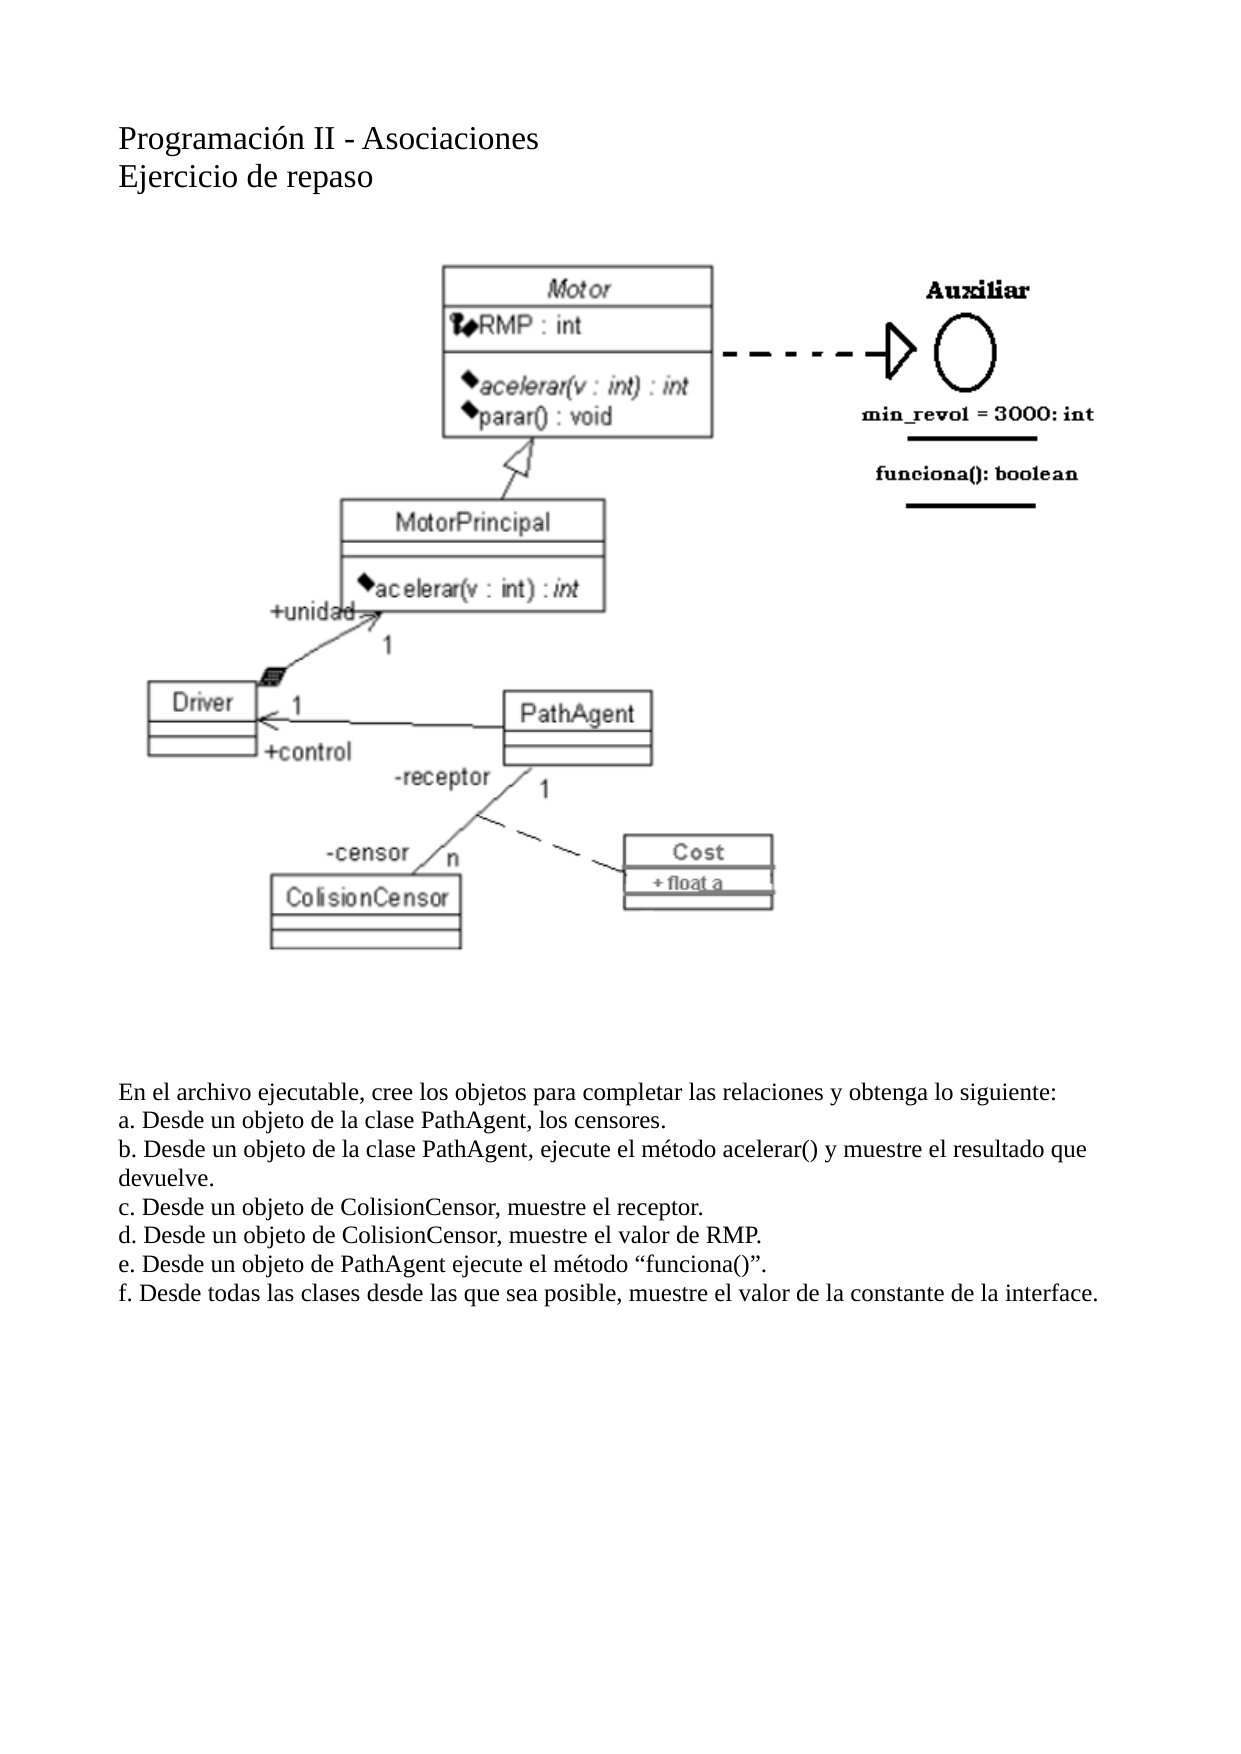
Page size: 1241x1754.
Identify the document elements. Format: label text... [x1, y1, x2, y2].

text d. Desde un objeto de ColisionCensor, muestre el valor de RMP. [118, 1220, 1122, 1249]
text b. Desde un objeto de la clase PathAgent, ejecute el método acelerar() y muestre el resultado que devuelve. [118, 1134, 1122, 1192]
text Programación II - Asociaciones [118, 118, 1122, 156]
text c. Desde un objeto de ColisionCensor, muestre el receptor. [118, 1192, 1122, 1220]
text En el archivo ejecutable, cree los objetos para completar las relaciones y obtenga lo siguiente: [118, 1077, 1122, 1105]
text a. Desde un objeto de la clase PathAgent, los censores. [118, 1105, 1122, 1134]
text f. Desde todas las clases desde las que sea posible, muestre el valor de la constante de la interface. [118, 1278, 1122, 1307]
text e. Desde un objeto de PathAgent ejecute el método “funciona()”. [118, 1249, 1122, 1278]
text Ejercicio de repaso [118, 156, 1122, 195]
picture [132, 252, 1108, 962]
